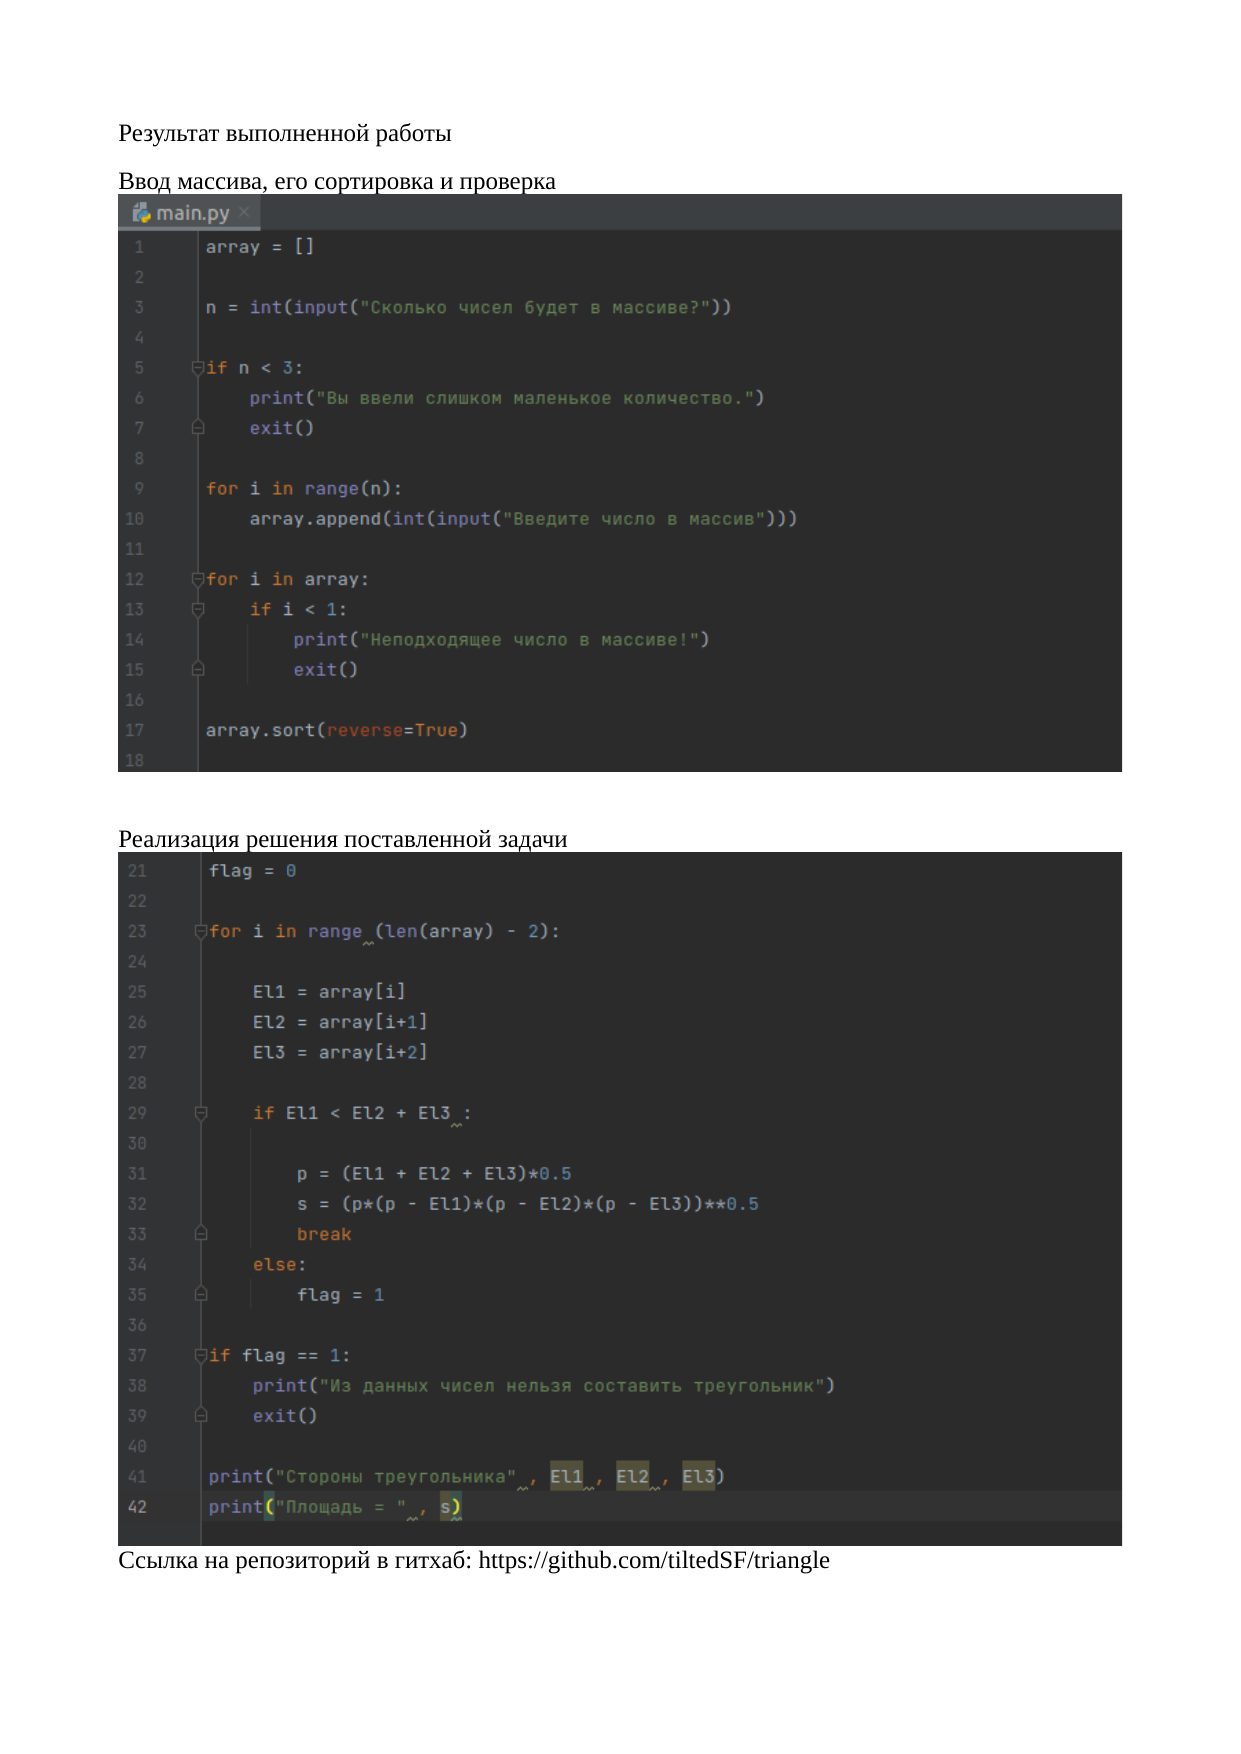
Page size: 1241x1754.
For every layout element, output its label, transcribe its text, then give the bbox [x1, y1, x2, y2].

text Ввод массива, его сортировка и проверка [118, 166, 1122, 194]
text Результат выполненной работы [118, 118, 1122, 147]
text Ссылка на репозиторий в гитхаб: https://github.com/tiltedSF/triangle [118, 1546, 1122, 1574]
picture [118, 194, 1123, 772]
picture [118, 852, 1123, 1546]
text Реализация решения поставленной задачи [118, 824, 1122, 852]
